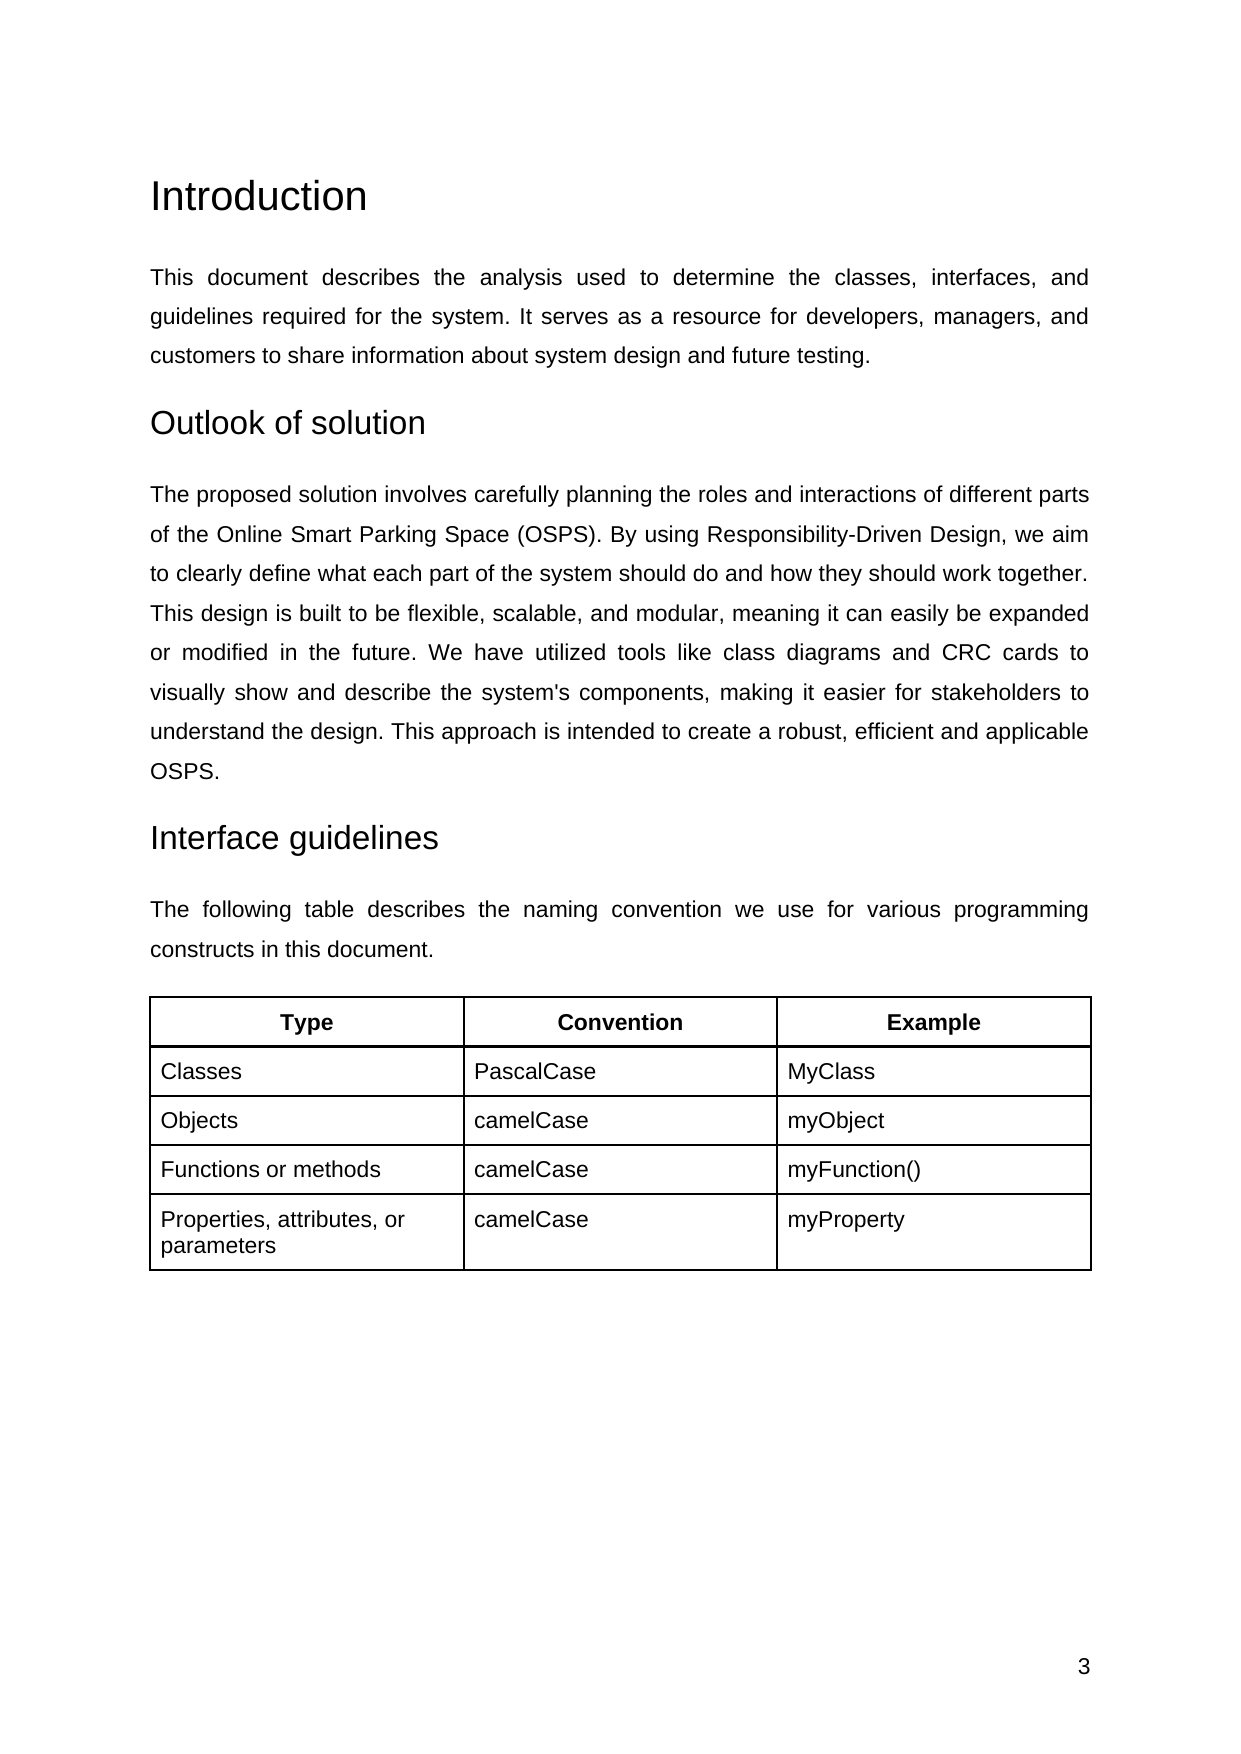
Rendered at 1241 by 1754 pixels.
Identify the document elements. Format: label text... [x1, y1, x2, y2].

table_cell camelCase [465, 1195, 776, 1269]
table_header Convention [465, 998, 776, 1045]
table_header Type [151, 998, 463, 1045]
table_cell Functions or methods [151, 1146, 463, 1193]
text The following table describes the naming convention we use for various programming constructs in this document. [150, 896, 1090, 962]
text The proposed solution involves carefully planning the roles and interactions of different parts of the Online Smart Parking Space (OSPS). By using Responsibility-Driven Design, we aim to clearly define what each part of the system should do and how they should work together. This design is built to be flexible, scalable, and modular, meaning it can easily be expanded or modified in the future. We have utilized tools like class diagrams and CRC cards to visually show and describe the system's components, making it easier for stakeholders to understand the design. This approach is intended to create a robust, efficient and applicable OSPS. [150, 481, 1090, 784]
table_cell myFunction() [778, 1146, 1090, 1193]
table_cell camelCase [465, 1097, 776, 1144]
subtitle Introduction [150, 171, 1090, 219]
subtitle Outlook of solution [150, 403, 1090, 441]
table_cell PascalCase [465, 1048, 776, 1095]
table_cell Properties, attributes, or parameters [151, 1195, 463, 1269]
table_cell camelCase [465, 1146, 776, 1193]
table_header Example [778, 998, 1090, 1045]
text This document describes the analysis used to determine the classes, interfaces, and guidelines required for the system. It serves as a resource for developers, managers, and customers to share information about system design and future testing. [150, 263, 1090, 369]
table_cell myObject [778, 1097, 1090, 1144]
table_cell myProperty [778, 1195, 1090, 1269]
subtitle Interface guidelines [150, 818, 1090, 856]
table_cell Objects [151, 1097, 463, 1144]
table_cell Classes [151, 1048, 463, 1095]
table_cell MyClass [778, 1048, 1090, 1095]
